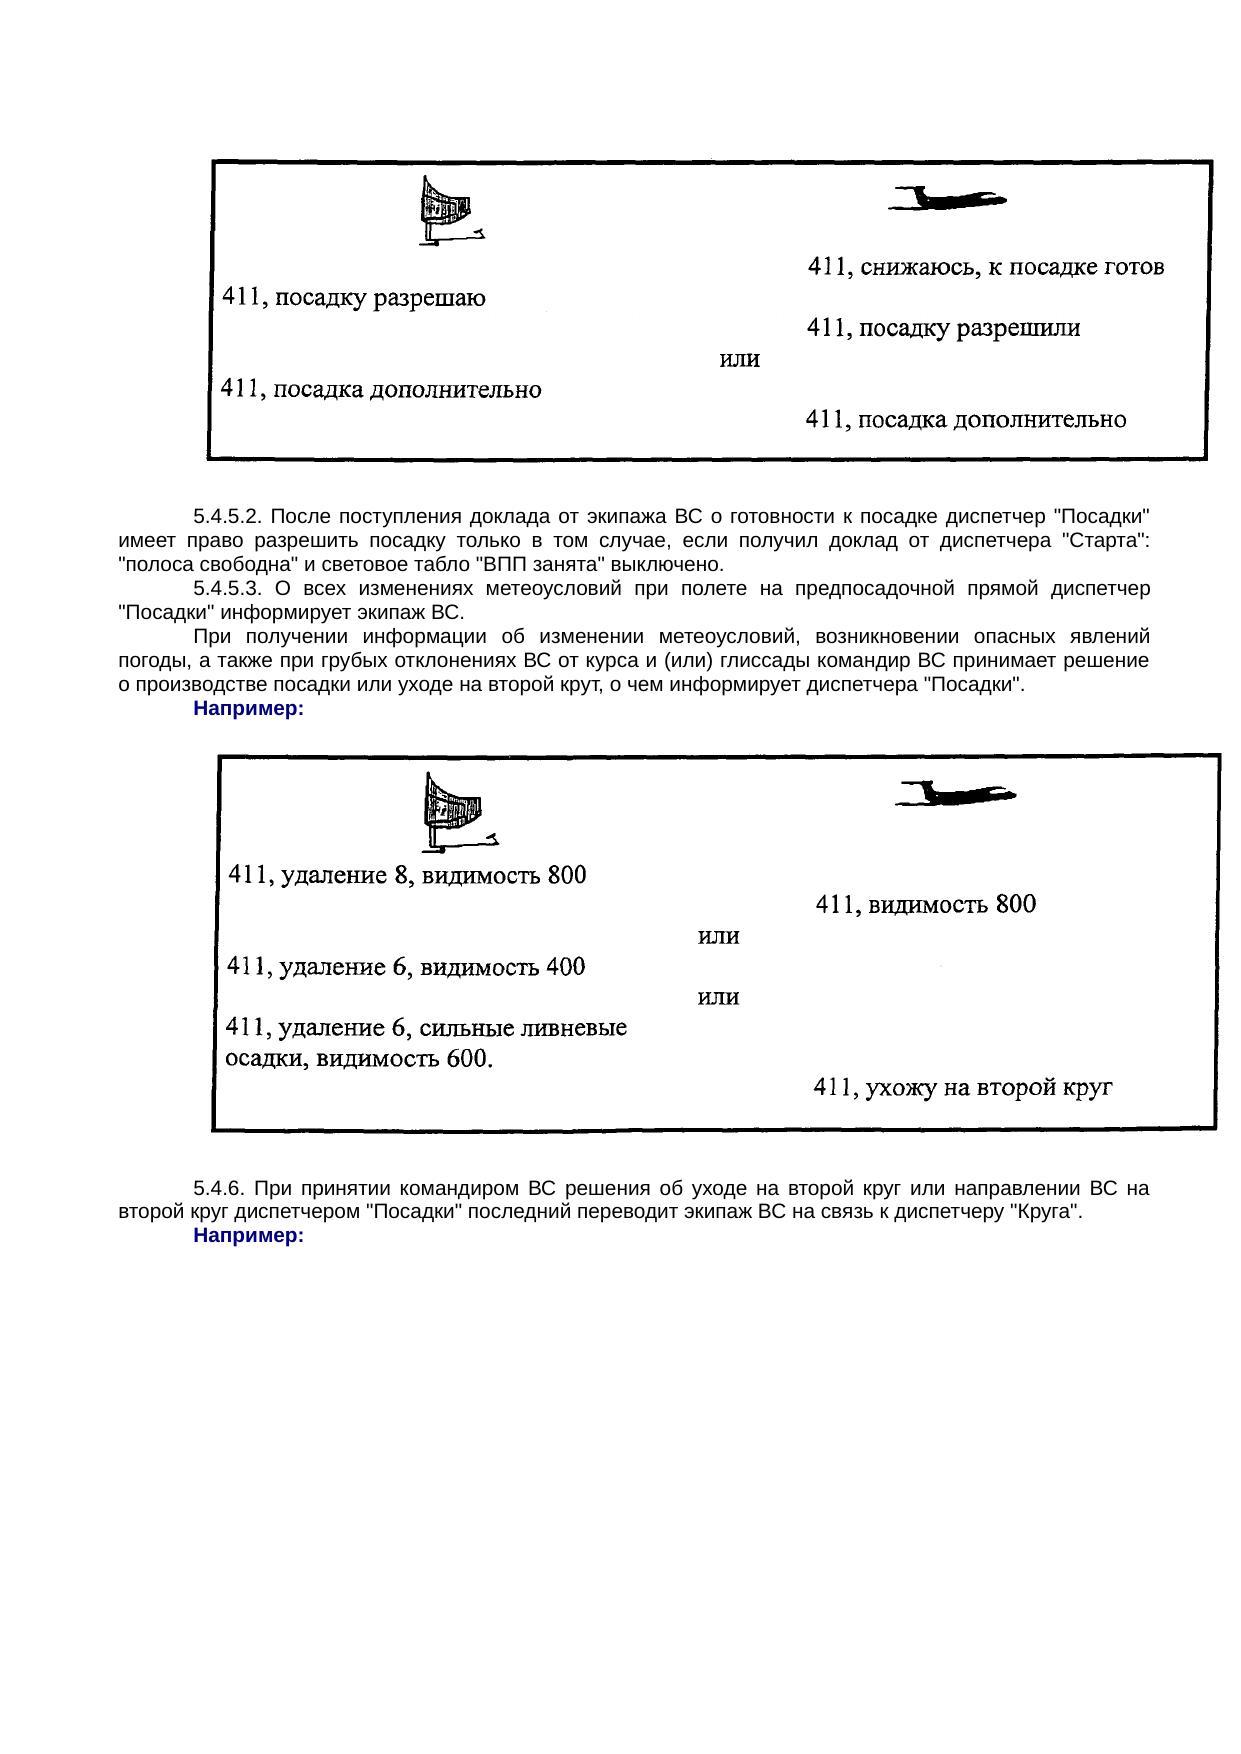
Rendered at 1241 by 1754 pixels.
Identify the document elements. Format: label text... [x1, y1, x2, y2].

text Например: [118, 1223, 1152, 1247]
text При получении информации об изменении метеоусловий, возникновении опасных явлений погоды, а также при грубых отклонениях ВС от курса и (или) глиссады командир ВС принимает решение о производстве посадки или уходе на второй крут, о чем информирует диспетчера "Посадки". [118, 623, 1152, 695]
text 5.4.6. При принятии командиром ВС решения об уходе на второй круг или направлении ВС на второй круг диспетчером "Посадки" последний переводит экипаж ВС на связь к диспетчеру "Круга". [118, 1175, 1152, 1223]
text 5.4.5.2. После поступления доклада от экипажа ВС о готовности к посадке диспетчер "Посадки" имеет право разрешить посадку только в том случае, если получил доклад от диспетчера "Старта": "полоса свободна" и световое табло "ВПП занята" выключено. [118, 504, 1152, 576]
picture [193, 748, 1233, 1147]
text 5.4.5.3. О всех изменениях метеоусловий при полете на предпосадочной прямой диспетчер "Посадки" информирует экипаж ВС. [118, 576, 1152, 623]
picture [193, 150, 1223, 475]
text Например: [118, 695, 1152, 719]
